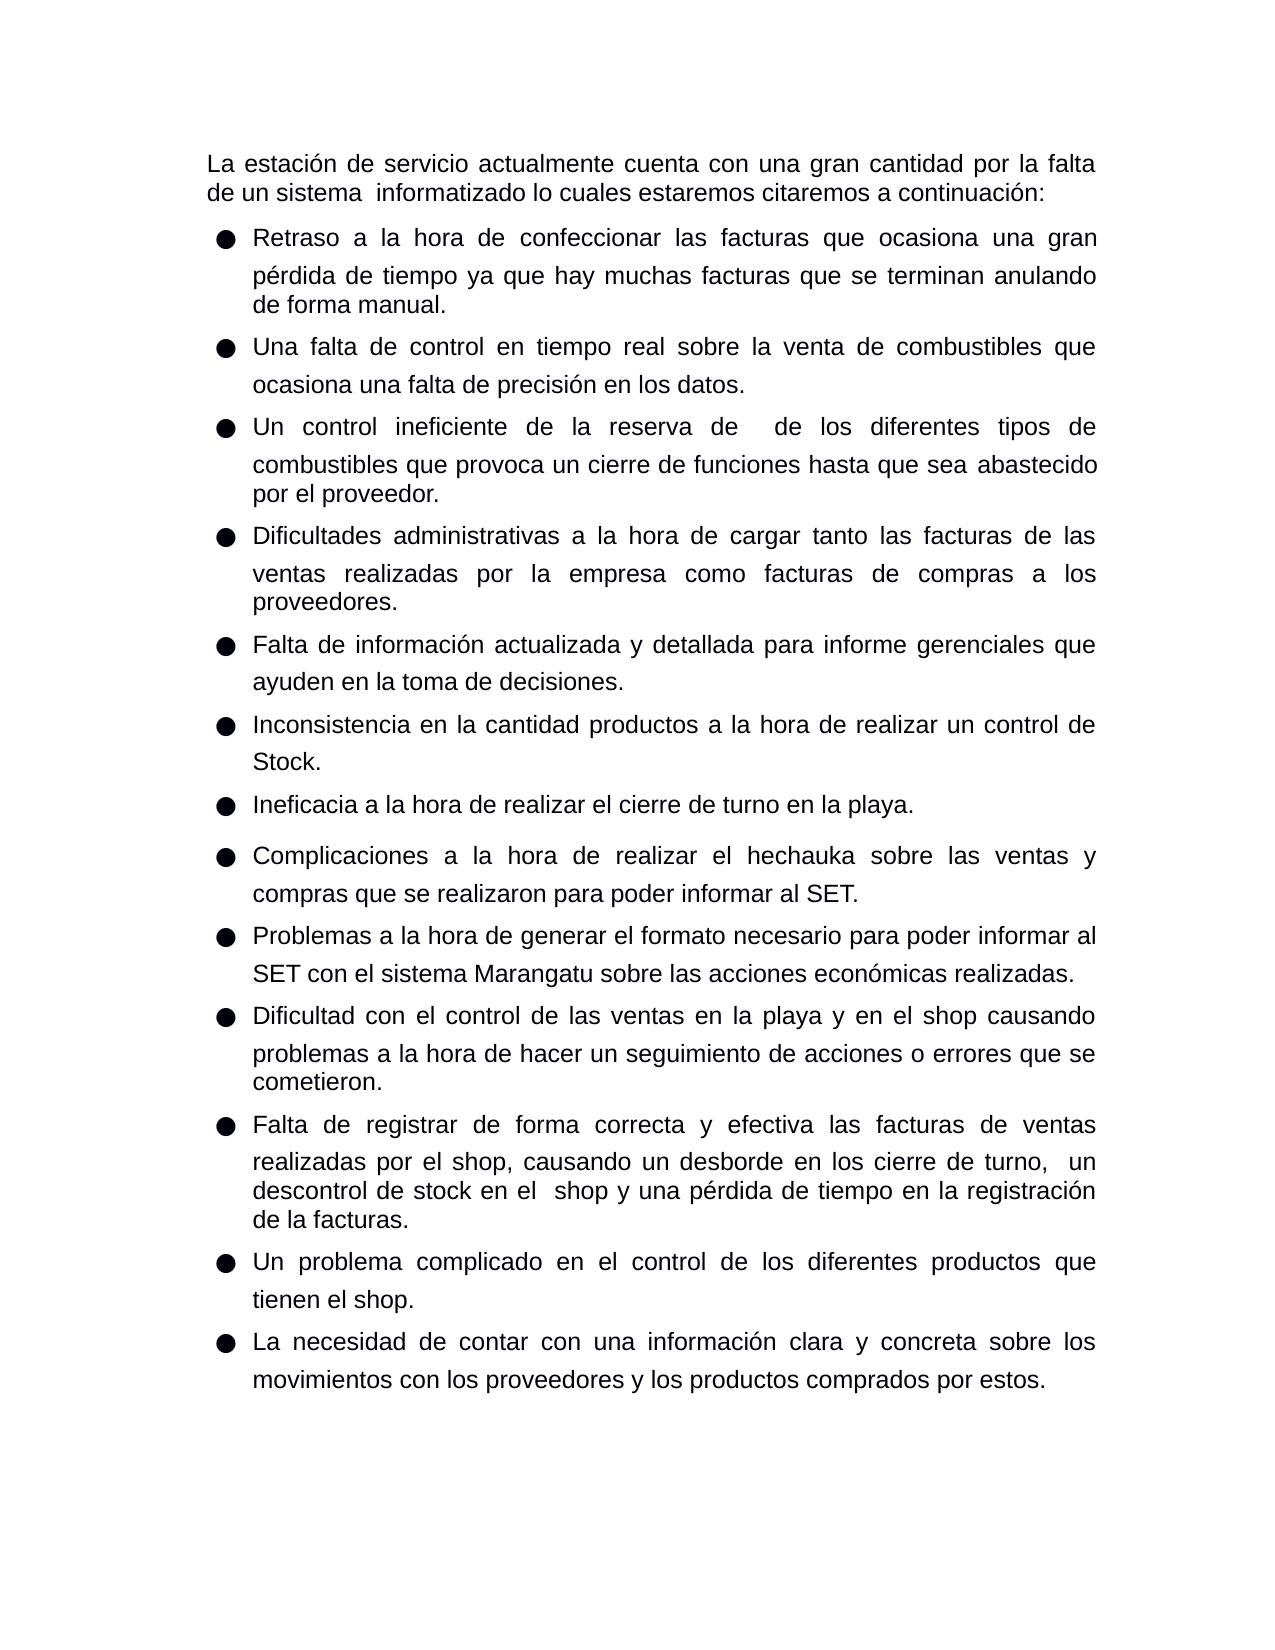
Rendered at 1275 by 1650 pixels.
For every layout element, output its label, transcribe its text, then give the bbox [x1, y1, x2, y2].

list Dificultades administrativas a la hora de cargar tanto las facturas de las ventas realizadas por la empresa como facturas de compras a los proveedores. [215, 506, 1098, 614]
list Un problema complicado en el control de los diferentes productos que tienen el shop. [215, 1232, 1098, 1312]
list Una falta de control en tiempo real sobre la venta de combustibles que ocasiona una falta de precisión en los datos. [215, 317, 1098, 397]
list Ineficacia a la hora de realizar el cierre de turno en la playa. [215, 774, 1098, 826]
list Complicaciones a la hora de realizar el hechauka sobre las ventas y compras que se realizaron para poder informar al SET. [215, 826, 1098, 906]
list La necesidad de contar con una información clara y concreta sobre los movimientos con los proveedores y los productos comprados por estos. [215, 1312, 1098, 1394]
list Retraso a la hora de confeccionar las facturas que ocasiona una gran pérdida de tiempo ya que hay muchas facturas que se terminan anulando de forma manual. [215, 210, 1098, 317]
list Falta de registrar de forma correcta y efectiva las facturas de ventas realizadas por el shop, causando un desborde en los cierre de turno, un descontrol de stock en el shop y una pérdida de tiempo en la registración de la facturas. [215, 1094, 1098, 1232]
list Dificultad con el control de las ventas en la playa y en el shop causando problemas a la hora de hacer un seguimiento de acciones o errores que se cometieron. [215, 986, 1098, 1094]
list Inconsistencia en la cantidad productos a la hora de realizar un control de Stock. [215, 694, 1098, 774]
list Problemas a la hora de generar el formato necesario para poder informar al SET con el sistema Marangatu sobre las acciones económicas realizadas. [215, 906, 1098, 986]
list Un control ineficiente de la reserva de de los diferentes tipos de combustibles que provoca un cierre de funciones hasta que sea abastecido por el proveedor. [215, 397, 1098, 506]
list Falta de información actualizada y detallada para informe gerenciales que ayuden en la toma de decisiones. [215, 614, 1098, 694]
text La estación de servicio actualmente cuenta con una gran cantidad por la falta de un sistema informatizado lo cuales estaremos citaremos a continuación: [207, 149, 1098, 207]
